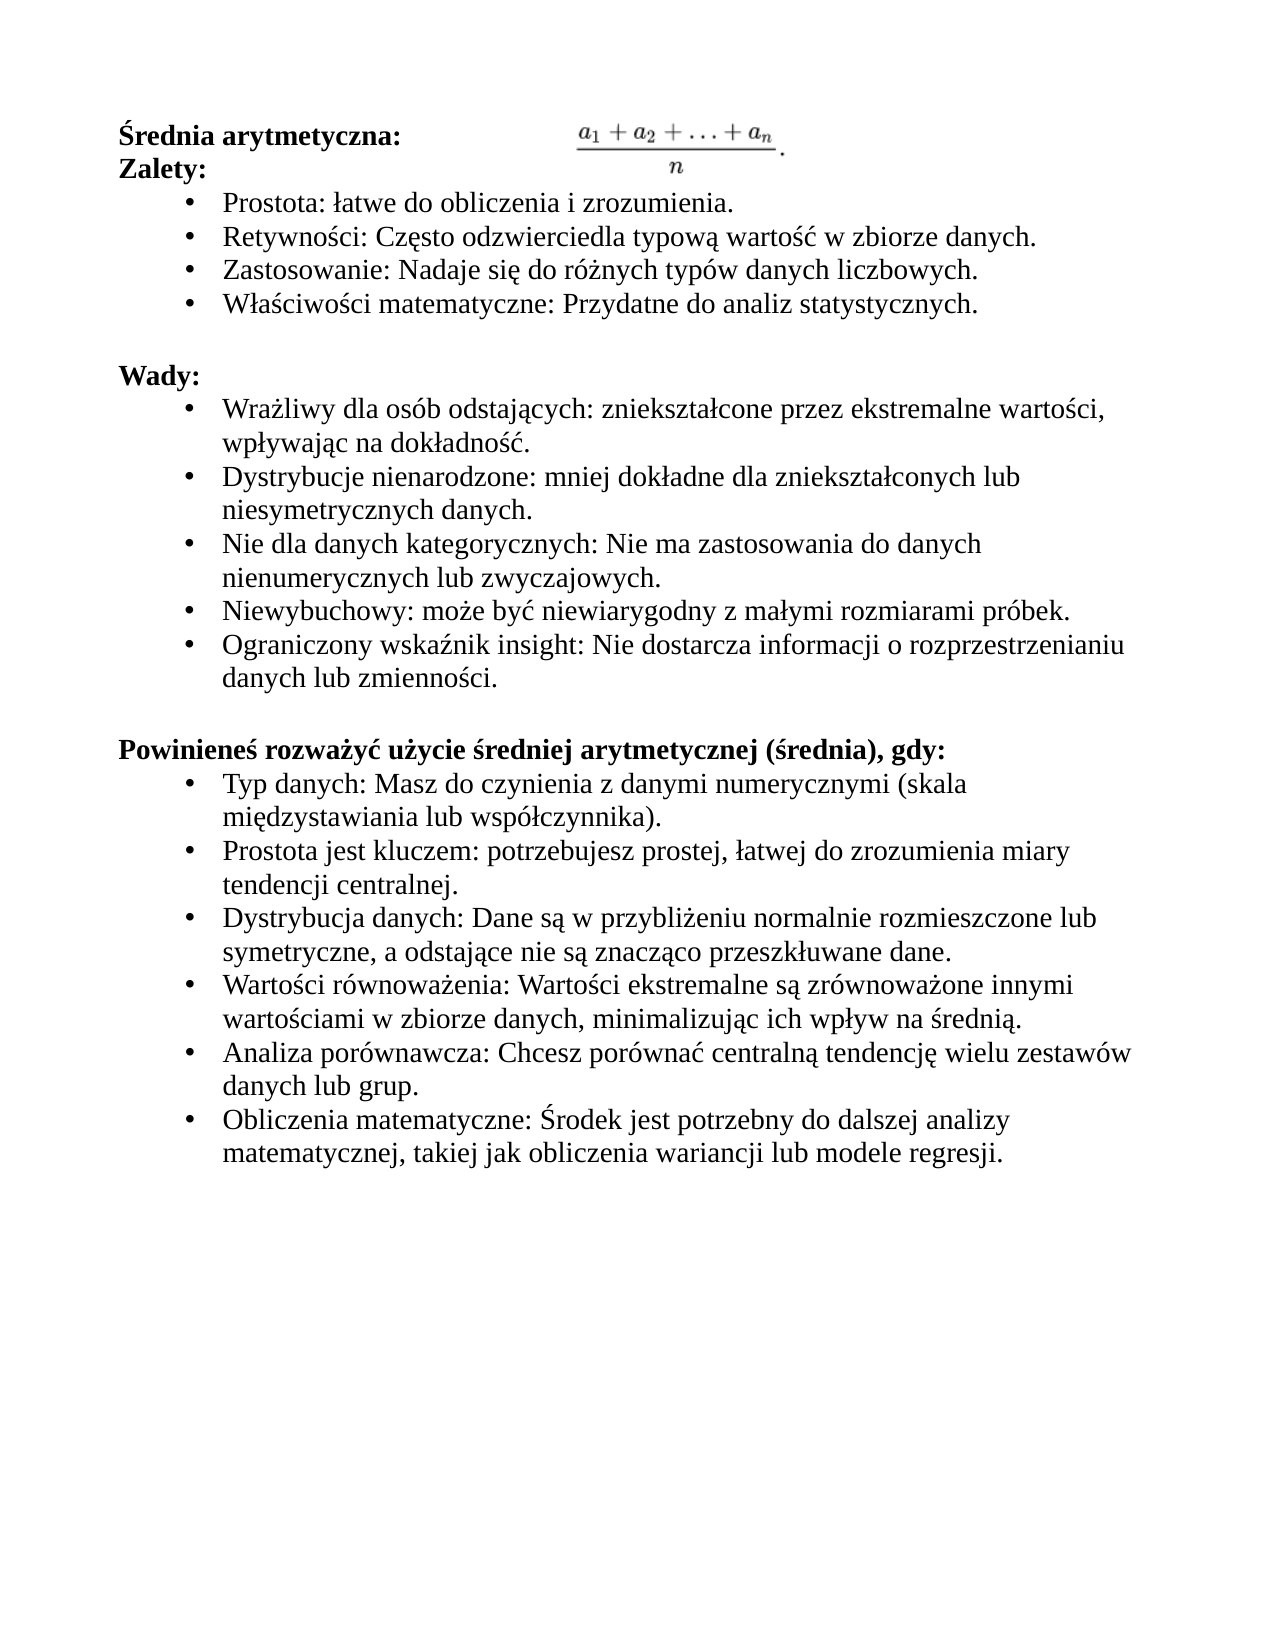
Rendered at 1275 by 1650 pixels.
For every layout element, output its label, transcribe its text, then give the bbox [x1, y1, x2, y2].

list Właściwości matematyczne: Przydatne do analiz statystycznych. [185, 286, 1157, 320]
text Zalety: [118, 152, 1157, 185]
list Retywności: Często odzwierciedla typową wartość w zbiorze danych. [185, 219, 1157, 252]
list Nie dla danych kategorycznych: Nie ma zastosowania do danych nienumerycznych lub zwyczajowych. [184, 526, 1157, 593]
list Dystrybucja danych: Dane są w przybliżeniu normalnie rozmieszczone lub symetryczne, a odstające nie są znacząco przeszkłuwane dane. [185, 900, 1157, 967]
list Zastosowanie: Nadaje się do różnych typów danych liczbowych. [185, 252, 1157, 286]
text Średnia arytmetyczna: [118, 118, 1157, 152]
list Typ danych: Masz do czynienia z danymi numerycznymi (skala międzystawiania lub współczynnika). [185, 766, 1157, 833]
list Prostota: łatwe do obliczenia i zrozumienia. [185, 185, 1157, 219]
text Powinieneś rozważyć użycie średniej arytmetycznej (średnia), gdy: [118, 732, 1157, 766]
list Wrażliwy dla osób odstających: zniekształcone przez ekstremalne wartości, wpływając na dokładność. [184, 392, 1157, 459]
list Ograniczony wskaźnik insight: Nie dostarcza informacji o rozprzestrzenianiu danych lub zmienności. [184, 627, 1157, 694]
list Prostota jest kluczem: potrzebujesz prostej, łatwej do zrozumienia miary tendencji centralnej. [185, 833, 1157, 900]
list Obliczenia matematyczne: Środek jest potrzebny do dalszej analizy matematycznej, takiej jak obliczenia wariancji lub modele regresji. [185, 1102, 1157, 1169]
list Dystrybucje nienarodzone: mniej dokładne dla zniekształconych lub niesymetrycznych danych. [184, 459, 1157, 526]
list Analiza porównawcza: Chcesz porównać centralną tendencję wielu zestawów danych lub grup. [185, 1035, 1157, 1102]
text Wady: [118, 358, 1157, 392]
picture [574, 121, 786, 176]
list Wartości równoważenia: Wartości ekstremalne są zrównoważone innymi wartościami w zbiorze danych, minimalizując ich wpływ na średnią. [185, 967, 1157, 1035]
list Niewybuchowy: może być niewiarygodny z małymi rozmiarami próbek. [184, 593, 1157, 627]
